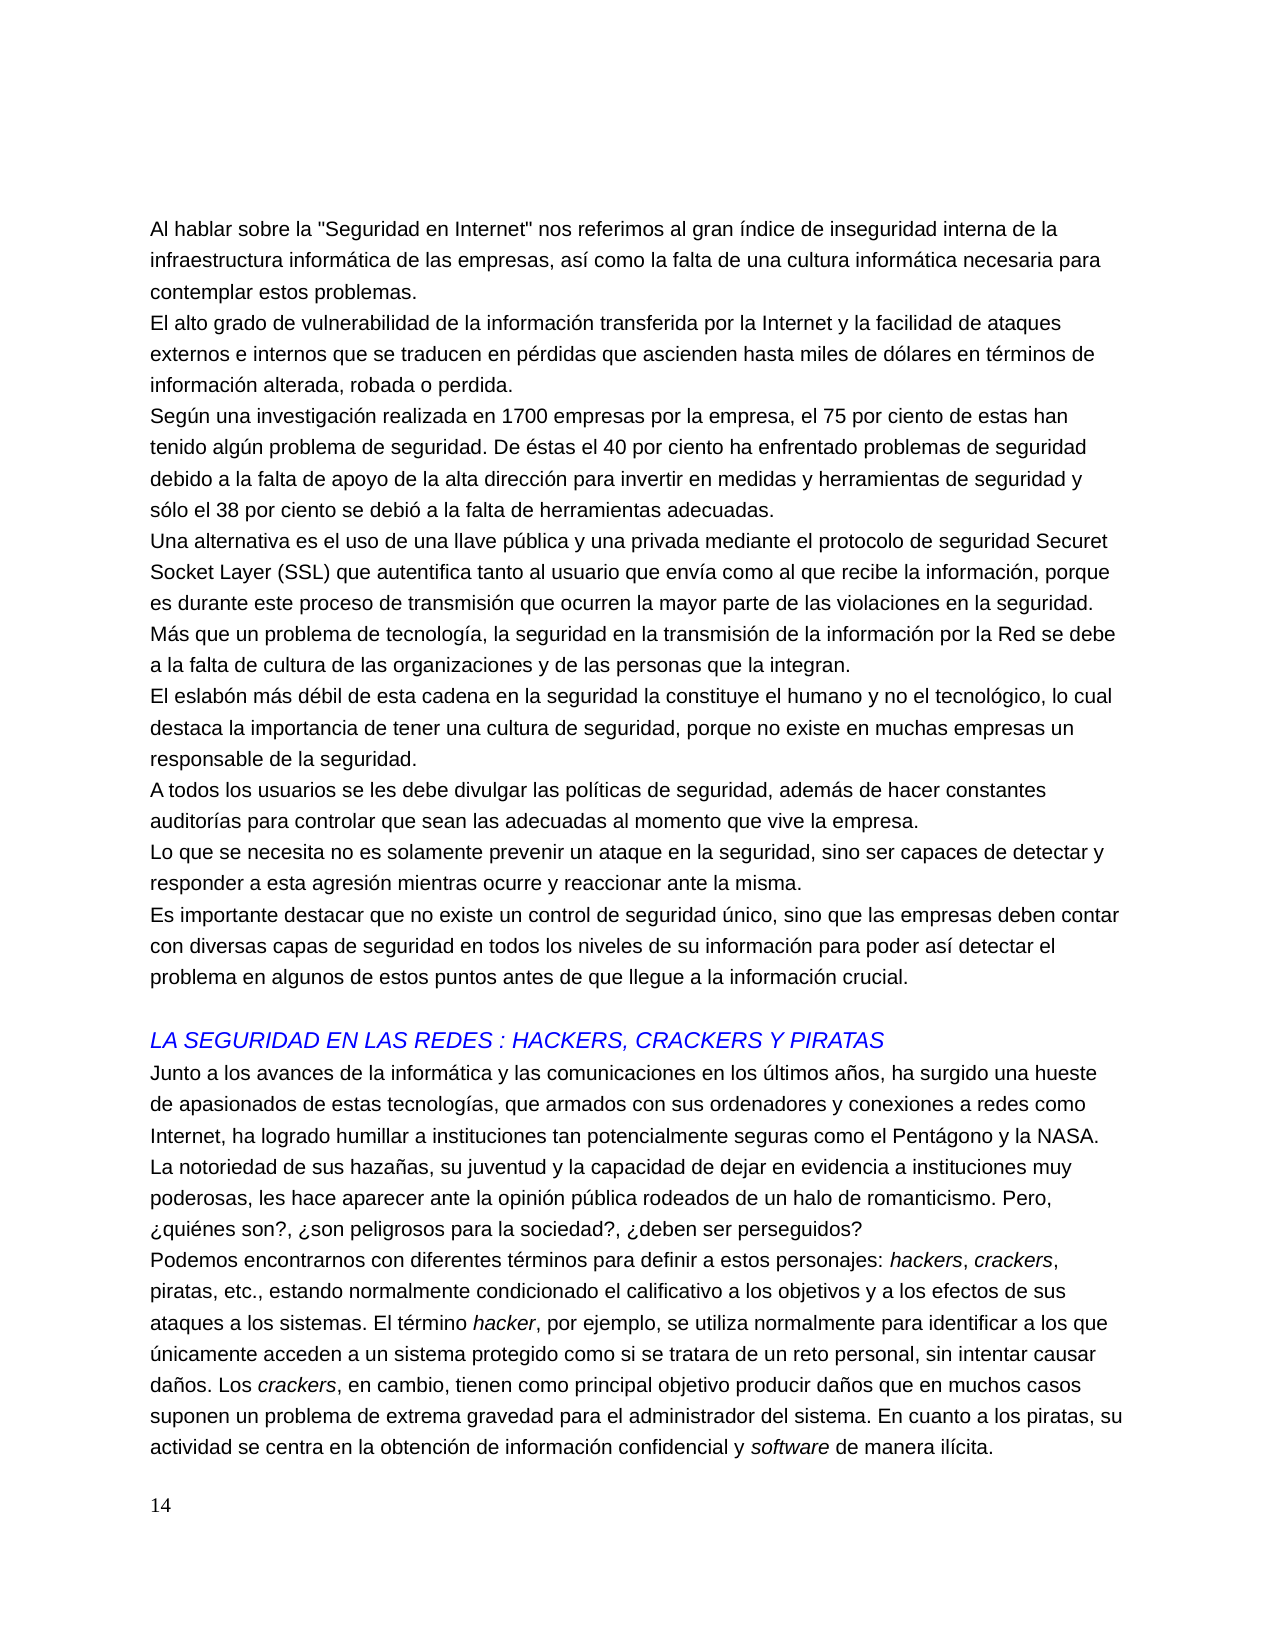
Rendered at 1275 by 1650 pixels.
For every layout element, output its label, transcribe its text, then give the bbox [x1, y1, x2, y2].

text Al hablar sobre la "Seguridad en Internet" nos referimos al gran índice de inseguridad interna de la infraestructura informática de las empresas, así como la falta de una cultura informática necesaria para contemplar estos problemas. [150, 217, 1125, 303]
text Junto a los avances de la informática y las comunicaciones en los últimos años, ha surgido una hueste de apasionados de estas tecnologías, que armados con sus ordenadores y conexiones a redes como Internet, ha logrado humillar a instituciones tan potencialmente seguras como el Pentágono y la NASA. La notoriedad de sus hazañas, su juventud y la capacidad de dejar en evidencia a instituciones muy poderosas, les hace aparecer ante la opinión pública rodeados de un halo de romanticismo. Pero, ¿quiénes son?, ¿son peligrosos para la sociedad?, ¿deben ser perseguidos? [150, 1061, 1125, 1241]
text Según una investigación realizada en 1700 empresas por la empresa, el 75 por ciento de estas han tenido algún problema de seguridad. De éstas el 40 por ciento ha enfrentado problemas de seguridad debido a la falta de apoyo de la alta dirección para invertir en medidas y herramientas de seguridad y sólo el 38 por ciento se debió a la falta de herramientas adecuadas. [150, 404, 1125, 521]
text LA SEGURIDAD EN LAS REDES : HACKERS, CRACKERS Y PIRATAS [150, 1027, 1125, 1053]
text A todos los usuarios se les debe divulgar las políticas de seguridad, además de hacer constantes auditorías para controlar que sean las adecuadas al momento que vive la empresa. [150, 778, 1125, 833]
text Es importante destacar que no existe un control de seguridad único, sino que las empresas deben contar con diversas capas de seguridad en todos los niveles de su información para poder así detectar el problema en algunos de estos puntos antes de que llegue a la información crucial. [150, 902, 1125, 989]
text Una alternativa es el uso de una llave pública y una privada mediante el protocolo de seguridad Securet Socket Layer (SSL) que autentifica tanto al usuario que envía como al que recibe la información, porque es durante este proceso de transmisión que ocurren la mayor parte de las violaciones en la seguridad. [150, 529, 1125, 615]
text El alto grado de vulnerabilidad de la información transferida por la Internet y la facilidad de ataques externos e internos que se traducen en pérdidas que ascienden hasta miles de dólares en términos de información alterada, robada o perdida. [150, 311, 1125, 397]
text El eslabón más débil de esta cadena en la seguridad la constituye el humano y no el tecnológico, lo cual destaca la importancia de tener una cultura de seguridad, porque no existe en muchas empresas un responsable de la seguridad. [150, 684, 1125, 771]
text Lo que se necesita no es solamente prevenir un ataque en la seguridad, sino ser capaces de detectar y responder a esta agresión mientras ocurre y reaccionar ante la misma. [150, 840, 1125, 895]
text Podemos encontrarnos con diferentes términos para definir a estos personajes: hackers, crackers, piratas, etc., estando normalmente condicionado el calificativo a los objetivos y a los efectos de sus ataques a los sistemas. El término hacker, por ejemplo, se utiliza normalmente para identificar a los que únicamente acceden a un sistema protegido como si se tratara de un reto personal, sin intentar causar daños. Los crackers, en cambio, tienen como principal objetivo producir daños que en muchos casos suponen un problema de extrema gravedad para el administrador del sistema. En cuanto a los piratas, su actividad se centra en la obtención de información confidencial y software de manera ilícita. [150, 1248, 1125, 1459]
text Más que un problema de tecnología, la seguridad en la transmisión de la información por la Red se debe a la falta de cultura de las organizaciones y de las personas que la integran. [150, 622, 1125, 677]
